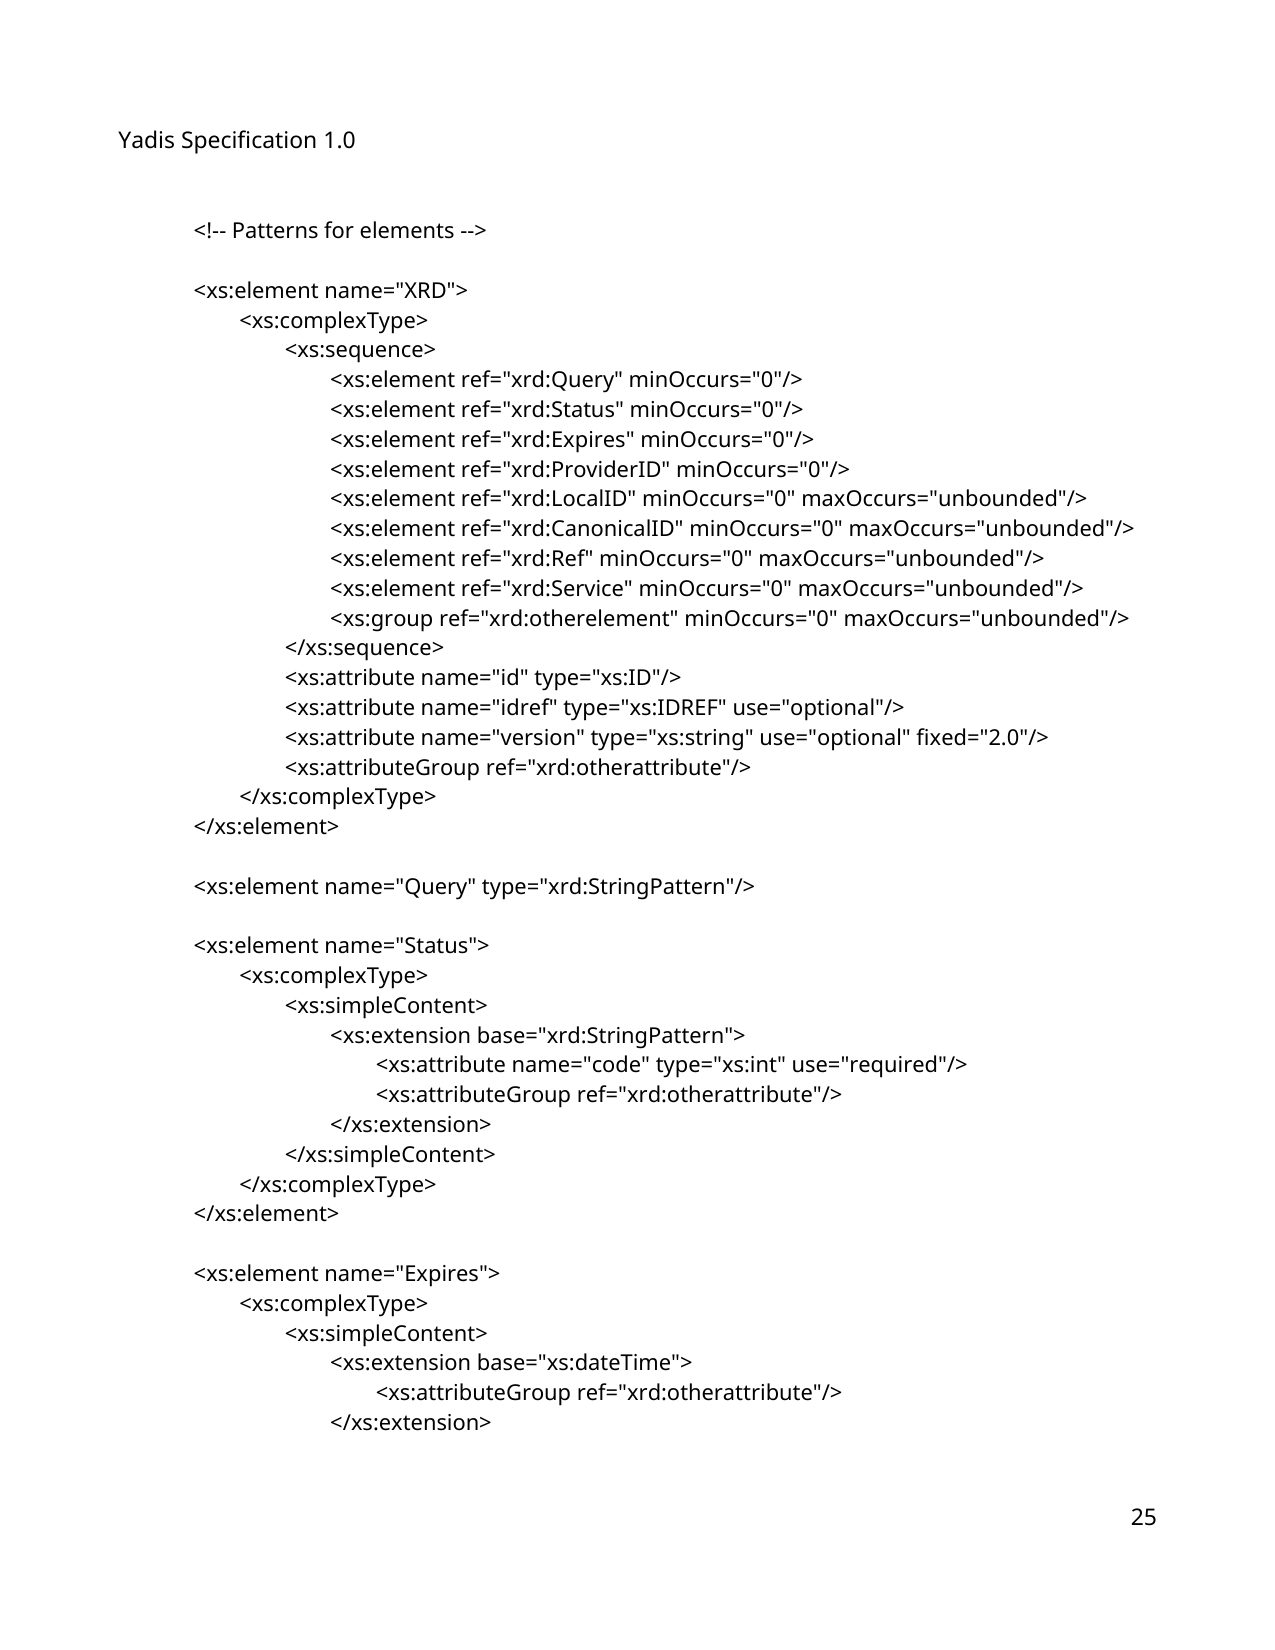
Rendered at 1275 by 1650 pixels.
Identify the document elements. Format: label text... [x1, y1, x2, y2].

text <xs:element ref="xrd:Ref" minOccurs="0" maxOccurs="unbounded"/> [148, 543, 1157, 573]
text <xs:simpleContent> [148, 1317, 1157, 1347]
text <xs:complexType> [148, 960, 1157, 990]
text <xs:attributeGroup ref="xrd:otherattribute"/> [148, 1079, 1157, 1109]
text <xs:element ref="xrd:Status" minOccurs="0"/> [148, 394, 1157, 424]
text <xs:attributeGroup ref="xrd:otherattribute"/> [148, 751, 1157, 781]
text <xs:extension base="xs:dateTime"> [148, 1347, 1157, 1377]
text <xs:sequence> [148, 334, 1157, 364]
text </xs:extension> [148, 1407, 1157, 1437]
text <xs:attributeGroup ref="xrd:otherattribute"/> [148, 1377, 1157, 1407]
text <xs:element name="Query" type="xrd:StringPattern"/> [148, 871, 1157, 900]
text <xs:element name="Expires"> [148, 1258, 1157, 1288]
text <xs:attribute name="code" type="xs:int" use="required"/> [148, 1049, 1157, 1079]
text <xs:group ref="xrd:otherelement" minOccurs="0" maxOccurs="unbounded"/> [148, 602, 1157, 632]
text <xs:simpleContent> [148, 990, 1157, 1019]
text <xs:attribute name="id" type="xs:ID"/> [148, 662, 1157, 692]
text <!-- Patterns for elements --> [148, 215, 1157, 245]
text <xs:attribute name="version" type="xs:string" use="optional" fixed="2.0"/> [148, 722, 1157, 751]
text <xs:element ref="xrd:ProviderID" minOccurs="0"/> [148, 453, 1157, 483]
text </xs:element> [148, 811, 1157, 841]
text <xs:element ref="xrd:Expires" minOccurs="0"/> [148, 424, 1157, 453]
text </xs:sequence> [148, 632, 1157, 662]
text <xs:complexType> [148, 304, 1157, 334]
text <xs:element ref="xrd:LocalID" minOccurs="0" maxOccurs="unbounded"/> [148, 483, 1157, 513]
text </xs:complexType> [148, 781, 1157, 811]
text </xs:extension> [148, 1109, 1157, 1139]
text </xs:element> [148, 1198, 1157, 1228]
text <xs:element ref="xrd:Service" minOccurs="0" maxOccurs="unbounded"/> [148, 573, 1157, 602]
text </xs:simpleContent> [148, 1139, 1157, 1168]
text <xs:element ref="xrd:CanonicalID" minOccurs="0" maxOccurs="unbounded"/> [148, 513, 1157, 543]
text <xs:complexType> [148, 1288, 1157, 1317]
text <xs:extension base="xrd:StringPattern"> [148, 1019, 1157, 1049]
text <xs:element ref="xrd:Query" minOccurs="0"/> [148, 364, 1157, 394]
text </xs:complexType> [148, 1168, 1157, 1198]
text <xs:element name="Status"> [148, 930, 1157, 960]
text <xs:attribute name="idref" type="xs:IDREF" use="optional"/> [148, 692, 1157, 722]
text <xs:element name="XRD"> [148, 275, 1157, 304]
